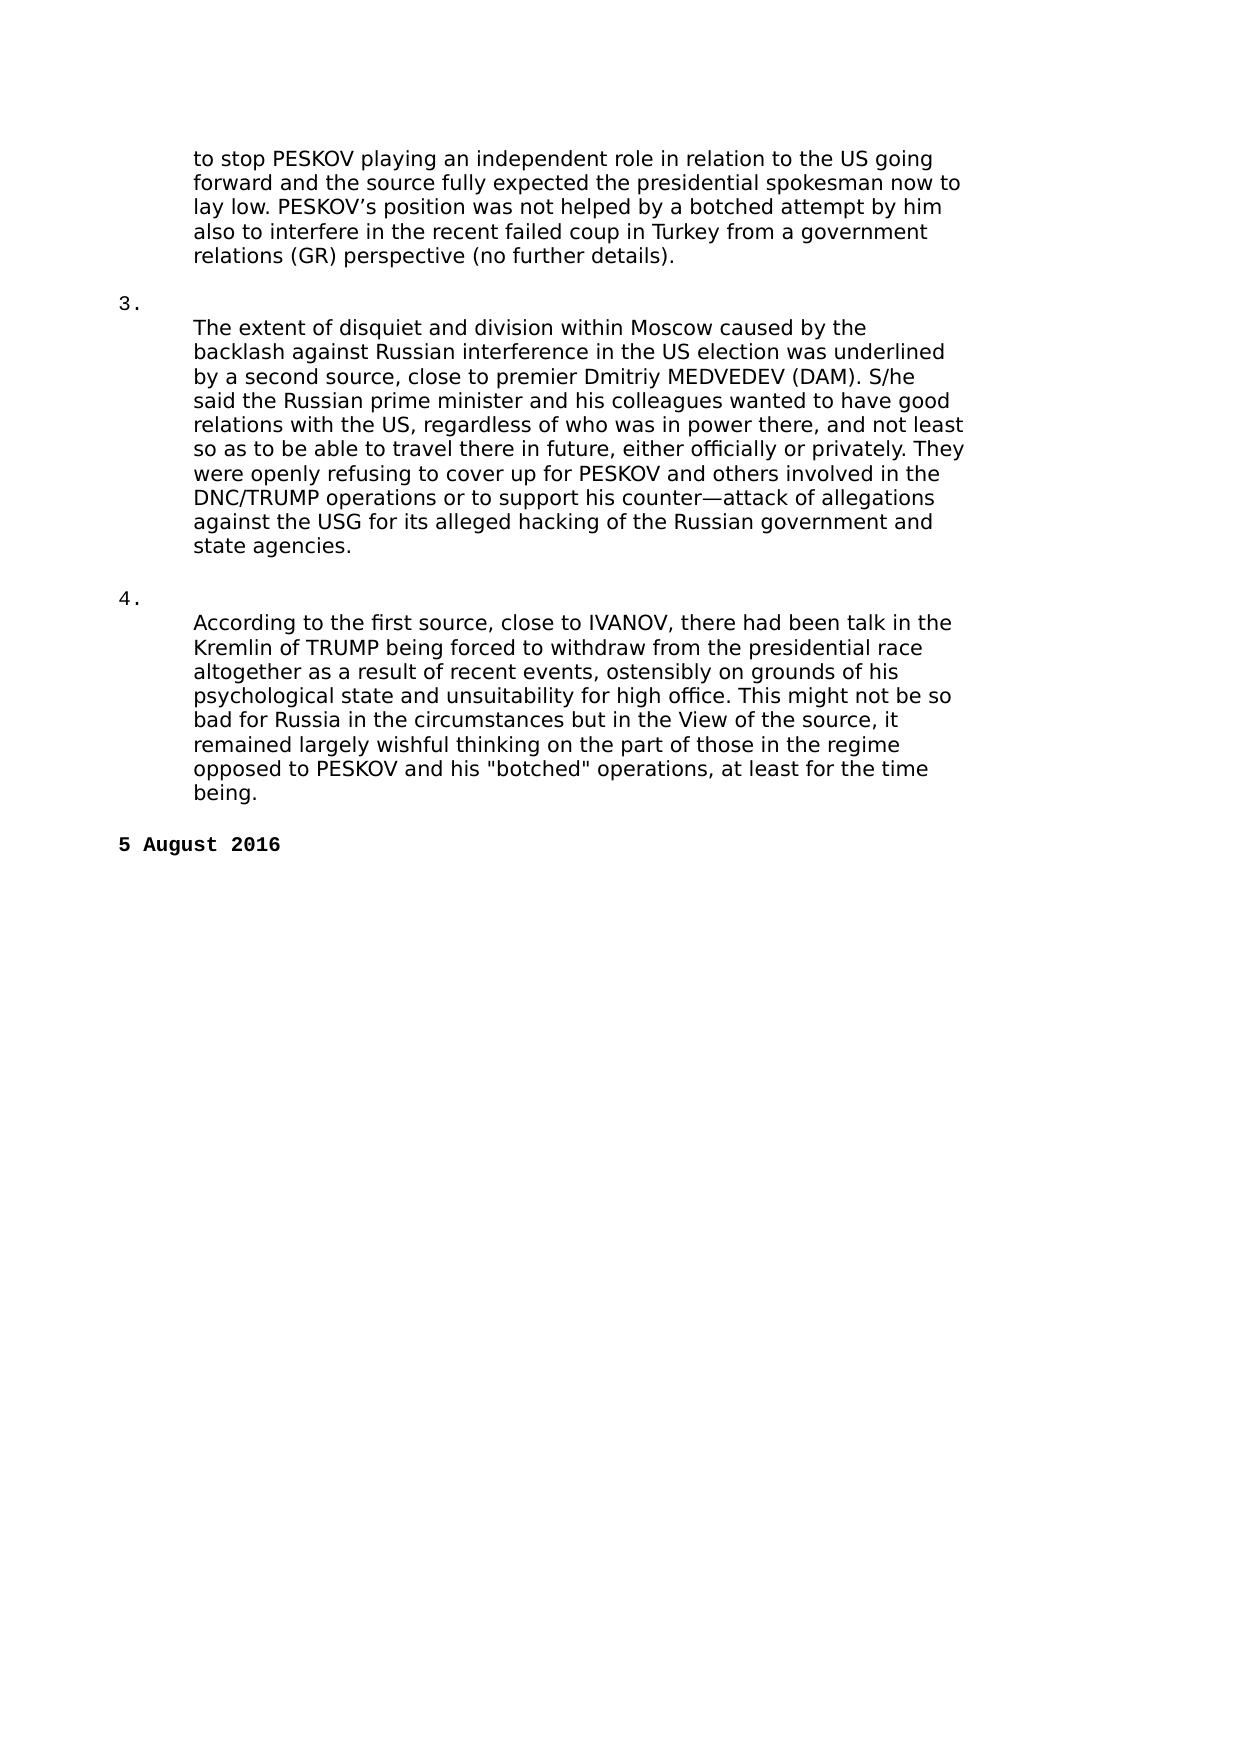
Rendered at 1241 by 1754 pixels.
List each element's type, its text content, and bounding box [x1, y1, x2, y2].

text so as to be able to travel there in future, either officially or privately. They [193, 437, 1122, 462]
text According to the first source, close to IVANOV, there had been talk in the [193, 611, 1122, 636]
text DNC/TRUMP operations or to support his counter—attack of allegations [193, 486, 1122, 510]
text were openly refusing to cover up for PESKOV and others involved in the [193, 462, 1122, 486]
text also to interfere in the recent failed coup in Turkey from a government [193, 220, 1122, 244]
text forward and the source fully expected the presidential spokesman now to [193, 171, 1122, 195]
text opposed to PESKOV and his "botched" operations, at least for the time [193, 757, 1122, 781]
text state agencies. [193, 534, 1122, 559]
text The extent of disquiet and division within Moscow caused by the [193, 316, 1122, 340]
text said the Russian prime minister and his colleagues wanted to have good [193, 389, 1122, 413]
text relations with the US, regardless of who was in power there, and not least [193, 413, 1122, 437]
text by a second source, close to premier Dmitriy MEDVEDEV (DAM). S/he [193, 365, 1122, 389]
text relations (GR) perspective (no further details). [193, 244, 1122, 268]
text against the USG for its alleged hacking of the Russian government and [193, 510, 1122, 534]
text psychological state and unsuitability for high office. This might not be so [193, 684, 1122, 708]
text 3. [118, 292, 1122, 316]
text 4. [118, 588, 1122, 611]
text 5 August 2016 [118, 834, 1122, 858]
text altogether as a result of recent events, ostensibly on grounds of his [193, 660, 1122, 684]
text Kremlin of TRUMP being forced to withdraw from the presidential race [193, 636, 1122, 660]
text being. [193, 781, 1122, 805]
text to stop PESKOV playing an independent role in relation to the US going [193, 147, 1122, 171]
text bad for Russia in the circumstances but in the View of the source, it [193, 708, 1122, 733]
text remained largely wishful thinking on the part of those in the regime [193, 733, 1122, 757]
text lay low. PESKOV’s position was not helped by a botched attempt by him [193, 195, 1122, 220]
text backlash against Russian interference in the US election was underlined [193, 340, 1122, 365]
